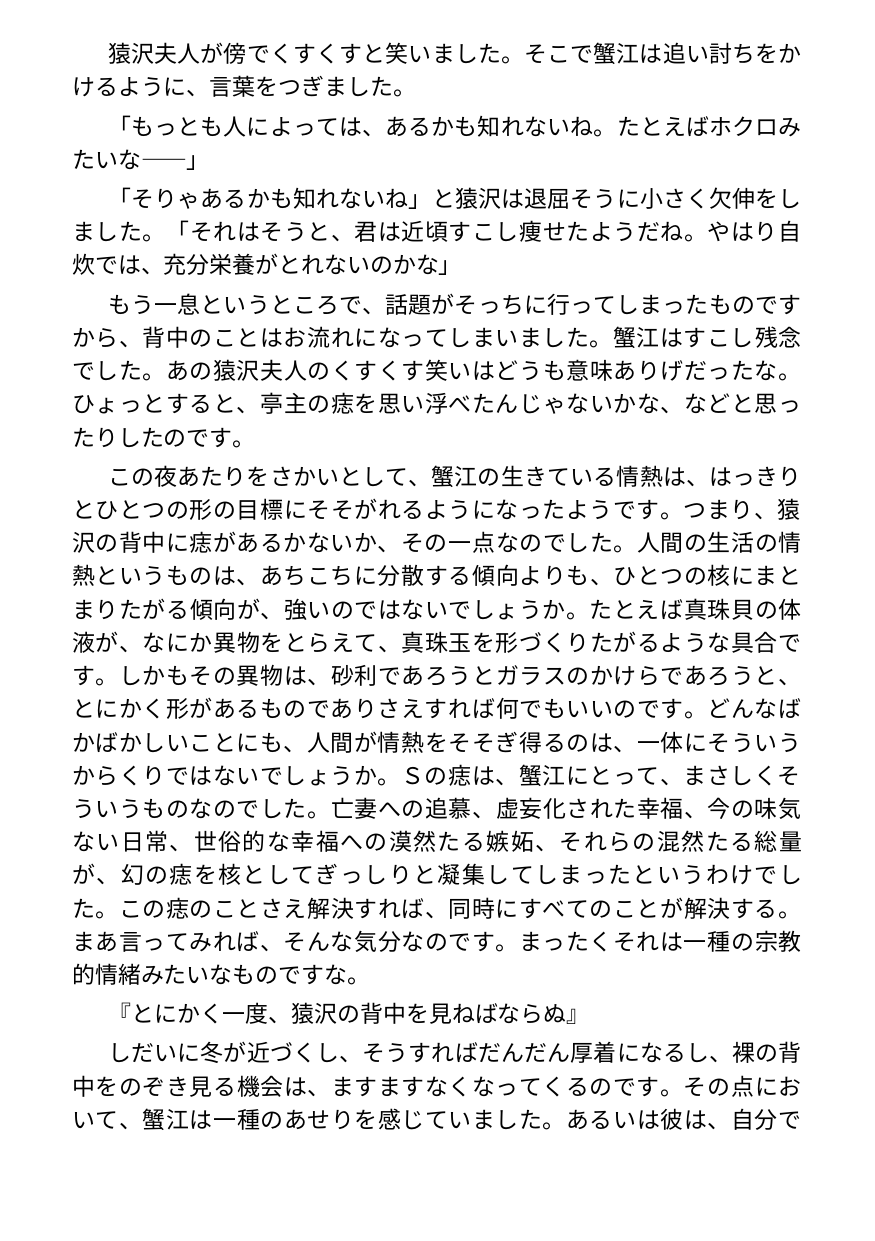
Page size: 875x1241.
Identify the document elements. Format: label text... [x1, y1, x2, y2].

text この夜あたりをさかいとして、蟹江の生きている情熱は、はっきりとひとつの形の目標にそそがれるようになったようです。つまり、猿沢の背中に痣があるかないか、その一点なのでした。人間の生活の情熱というものは、あちこちに分散する傾向よりも、ひとつの核にまとまりたがる傾向が、強いのではないでしょうか。たとえば真珠貝の体液が、なにか異物をとらえて、真珠玉を形づくりたがるような具合です。しかもその異物は、砂利であろうとガラスのかけらであろうと、とにかく形があるものでありさえすれば何でもいいのです。どんなばかばかしいことにも、人間が情熱をそそぎ得るのは、一体にそういうからくりではないでしょうか。Ｓの痣は、蟹江にとって、まさしくそういうものなのでした。亡妻への追慕、虚妄化された幸福、今の味気ない日常、世俗的な幸福への漠然たる嫉妬、それらの混然たる総量が、幻の痣を核としてぎっしりと凝集してしまったというわけでした。この痣のことさえ解決すれば、同時にすべてのことが解決する。まあ言ってみれば、そんな気分なのです。まったくそれは一種の宗教的情緒みたいなものですな。 [72, 458, 802, 990]
text もう一息というところで、話題がそっちに行ってしまったものですから、背中のことはお流れになってしまいました。蟹江はすこし残念でした。あの猿沢夫人のくすくす笑いはどうも意味ありげだったな。ひょっとすると、亭主の痣を思い浮べたんじゃないかな、などと思ったりしたのです。 [72, 286, 802, 453]
text 「もっとも人によっては、あるかも知れないね。たとえばホクロみたいな――」 [72, 108, 802, 175]
text 猿沢夫人が傍でくすくすと笑いました。そこで蟹江は追い討ちをかけるように、言葉をつぎました。 [72, 36, 802, 102]
text 「そりゃあるかも知れないね」と猿沢は退屈そうに小さく欠伸をしました。「それはそうと、君は近頃すこし痩せたようだね。やはり自炊では、充分栄養がとれないのかな」 [72, 181, 802, 281]
text 『とにかく一度、猿沢の背中を見ねばならぬ』 [72, 996, 802, 1029]
text しだいに冬が近づくし、そうすればだんだん厚着になるし、裸の背中をのぞき見る機会は、ますますなくなってくるのです。その点において、蟹江は一種のあせりを感じていました。あるいは彼は、自分で [72, 1035, 802, 1135]
